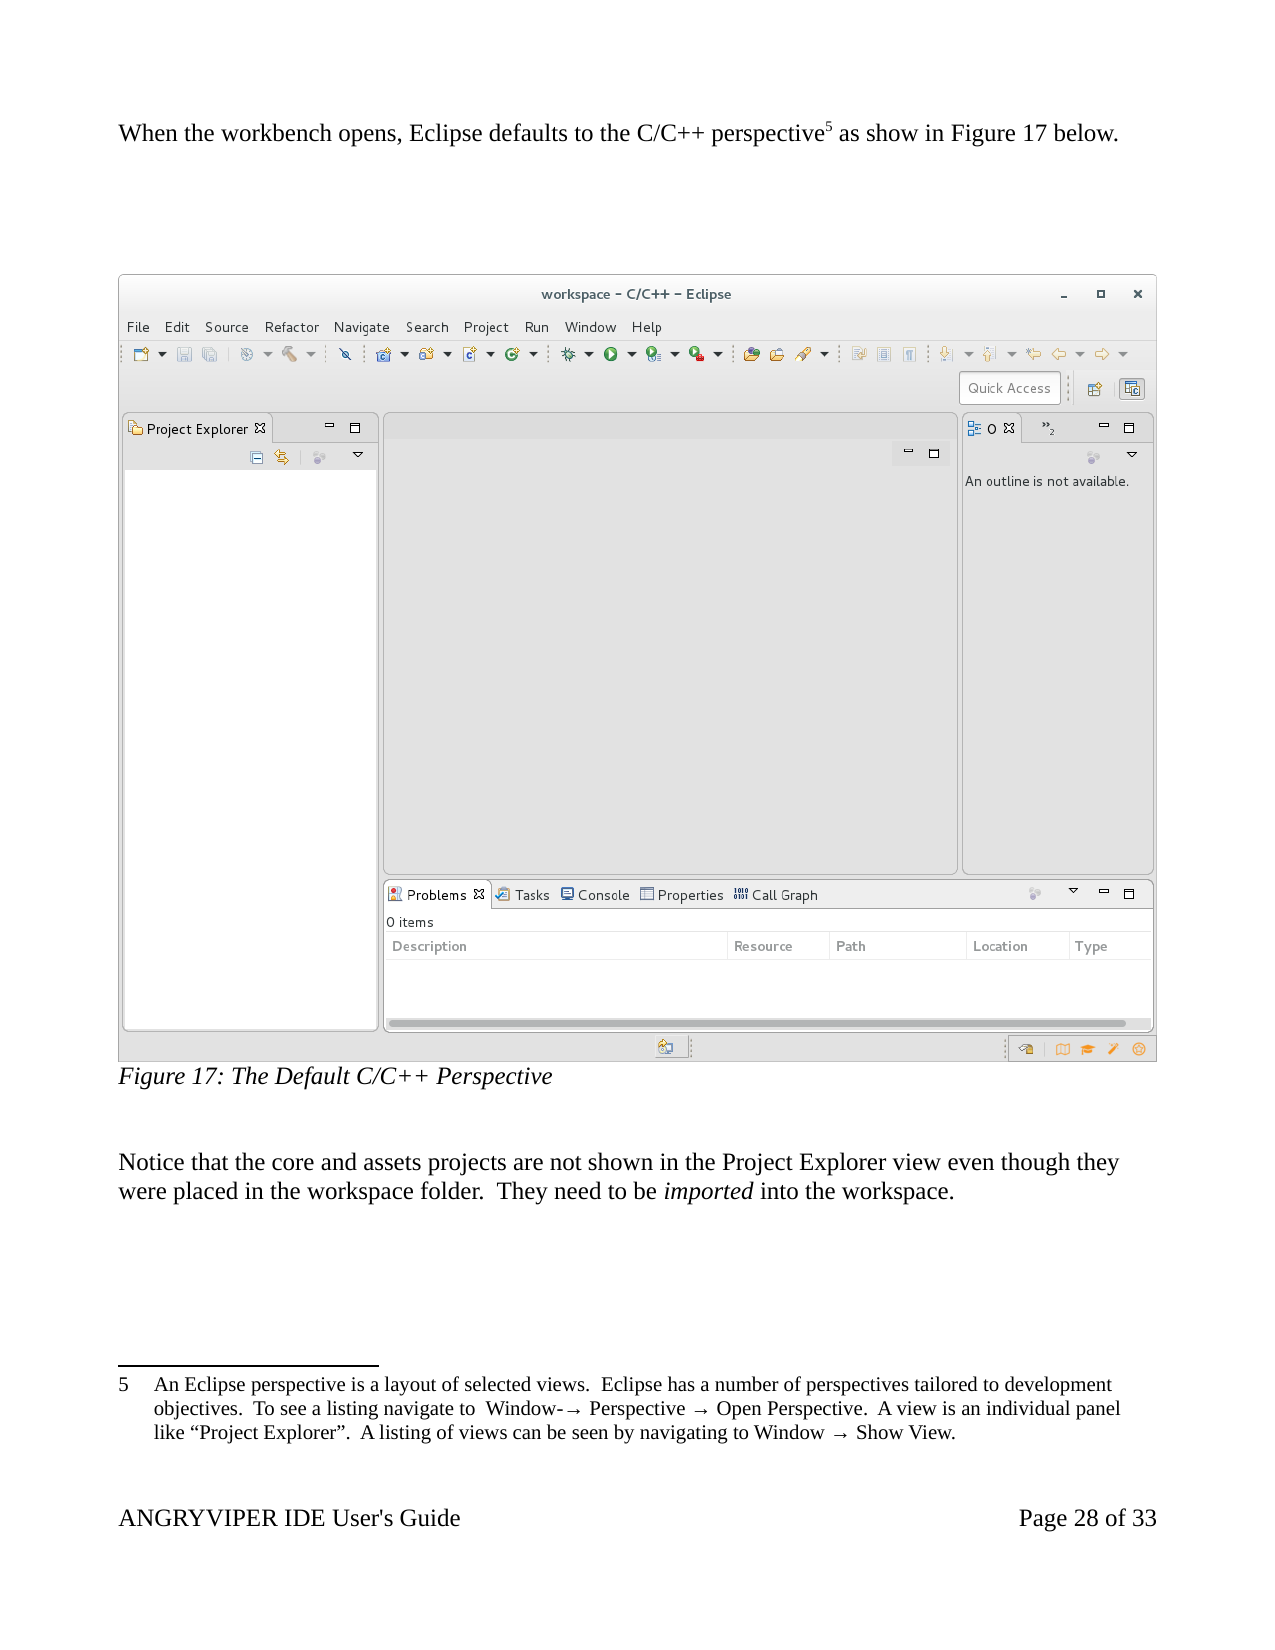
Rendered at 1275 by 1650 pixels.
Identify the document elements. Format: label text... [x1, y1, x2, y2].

picture [118, 274, 1157, 1062]
text Notice that the core and assets projects are not shown in the Project Explorer view even though they were placed in the workspace folder. They need to be imported into the workspace. [118, 1147, 1157, 1205]
text When the workbench opens, Eclipse defaults to the C/C++ perspective as show in Figure 17 below. [118, 118, 1157, 147]
text An Eclipse perspective is a layout of selected views. Eclipse has a number of perspectives tailored to development objectives. To see a listing navigate to Window-→ Perspective → Open Perspective. A view is an individual panel like “Project Explorer”. A listing of views can be seen by navigating to Window → Show View. [118, 1372, 1157, 1444]
text Figure 17: The Default C/C++ Perspective [118, 1062, 1157, 1090]
